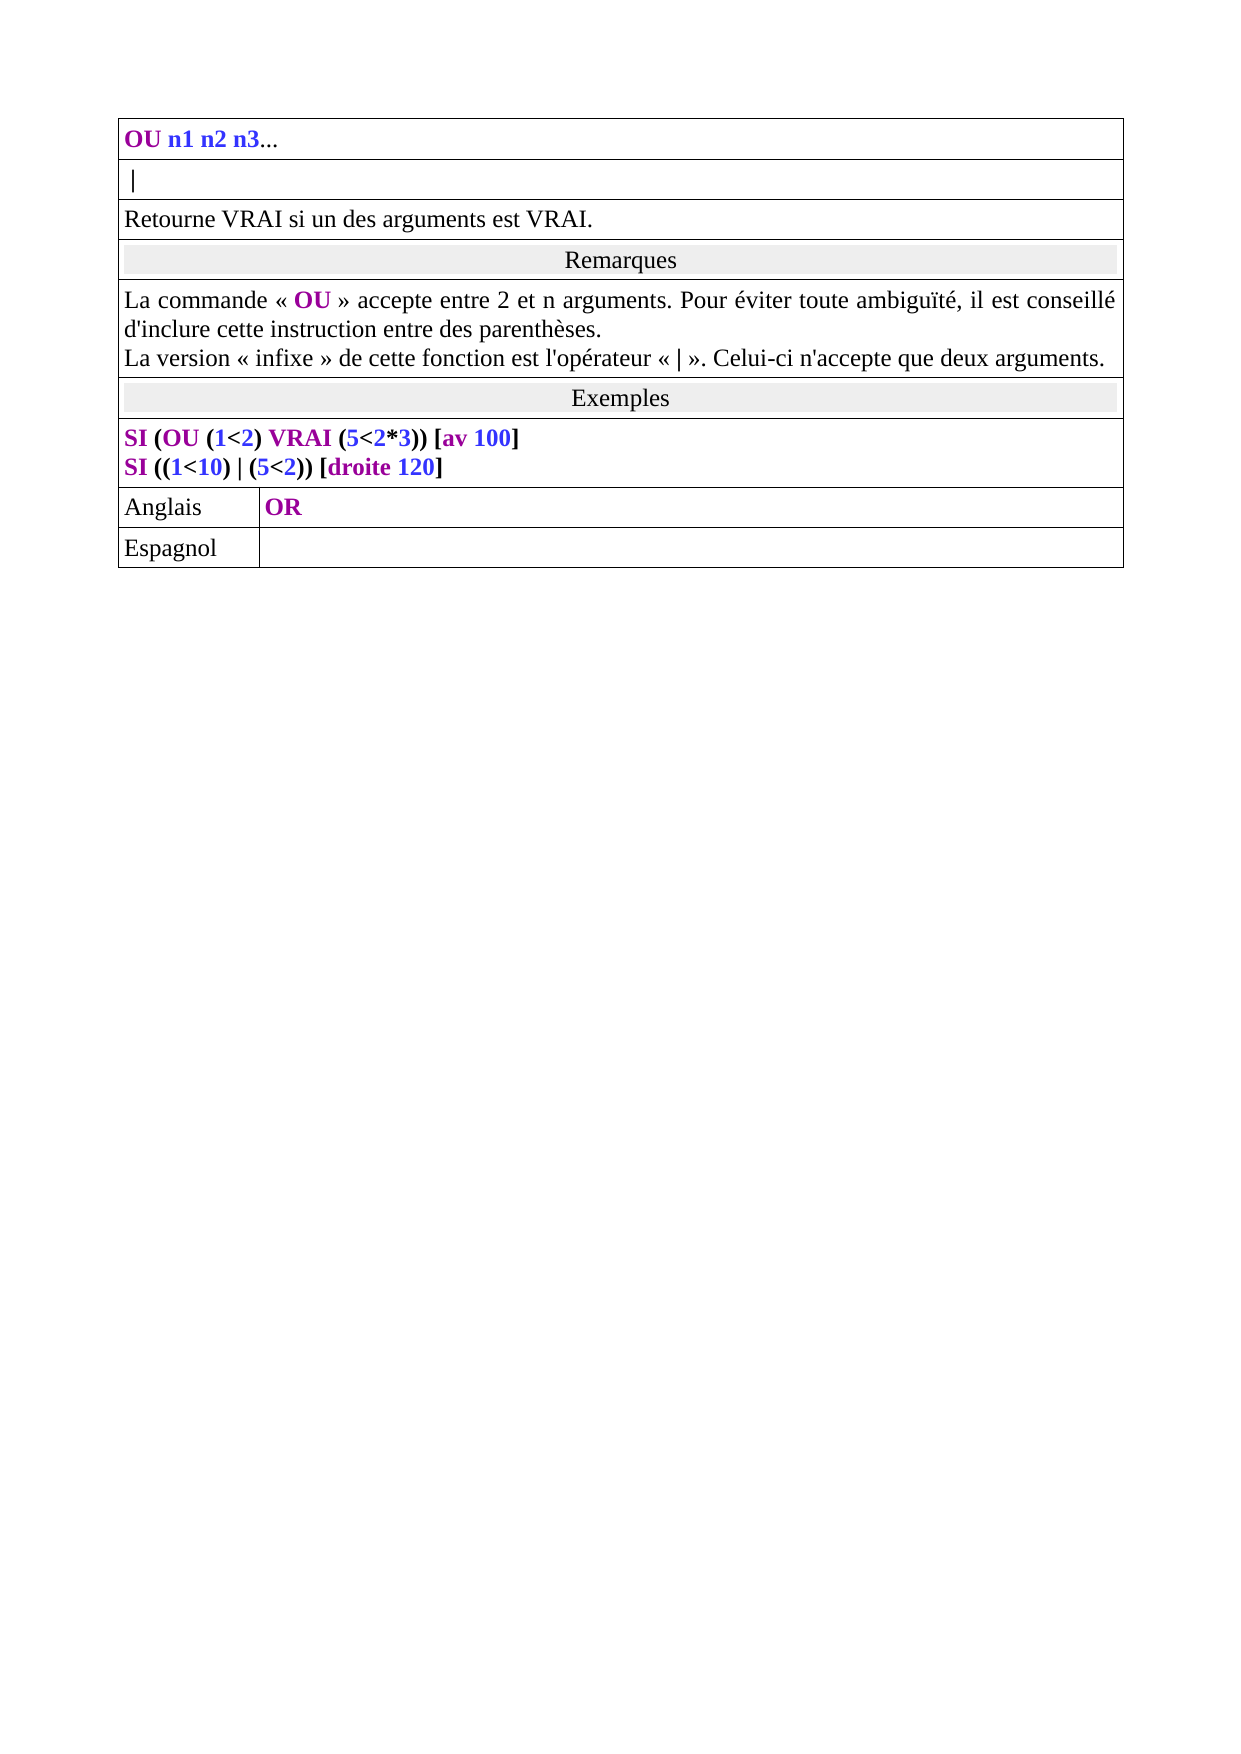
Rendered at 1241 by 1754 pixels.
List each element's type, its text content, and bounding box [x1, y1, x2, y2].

table_header OU n1 n2 n3... [119, 119, 1123, 158]
table_cell Retourne VRAI si un des arguments est VRAI. [119, 200, 1123, 239]
table_cell Exemples [119, 378, 1123, 417]
table_cell | [119, 160, 1123, 199]
table_cell Remarques [119, 240, 1123, 279]
table_cell OR [260, 488, 1123, 527]
table_cell SI (OU (1<2) VRAI (5<2*3)) [av 100] SI ((1<10) | (5<2)) [droite 120] [119, 419, 1123, 487]
table_cell [260, 528, 1123, 567]
table_cell Espagnol [119, 528, 259, 567]
table_cell Anglais [119, 488, 259, 527]
table_cell La commande « OU » accepte entre 2 et n arguments. Pour éviter toute ambiguïté, il est conseillé d'inclure cette instruction entre des parenthèses. La version « infixe » de cette fonction est l'opérateur « | ». Celui-ci n'accepte que deux arguments. [119, 280, 1123, 377]
